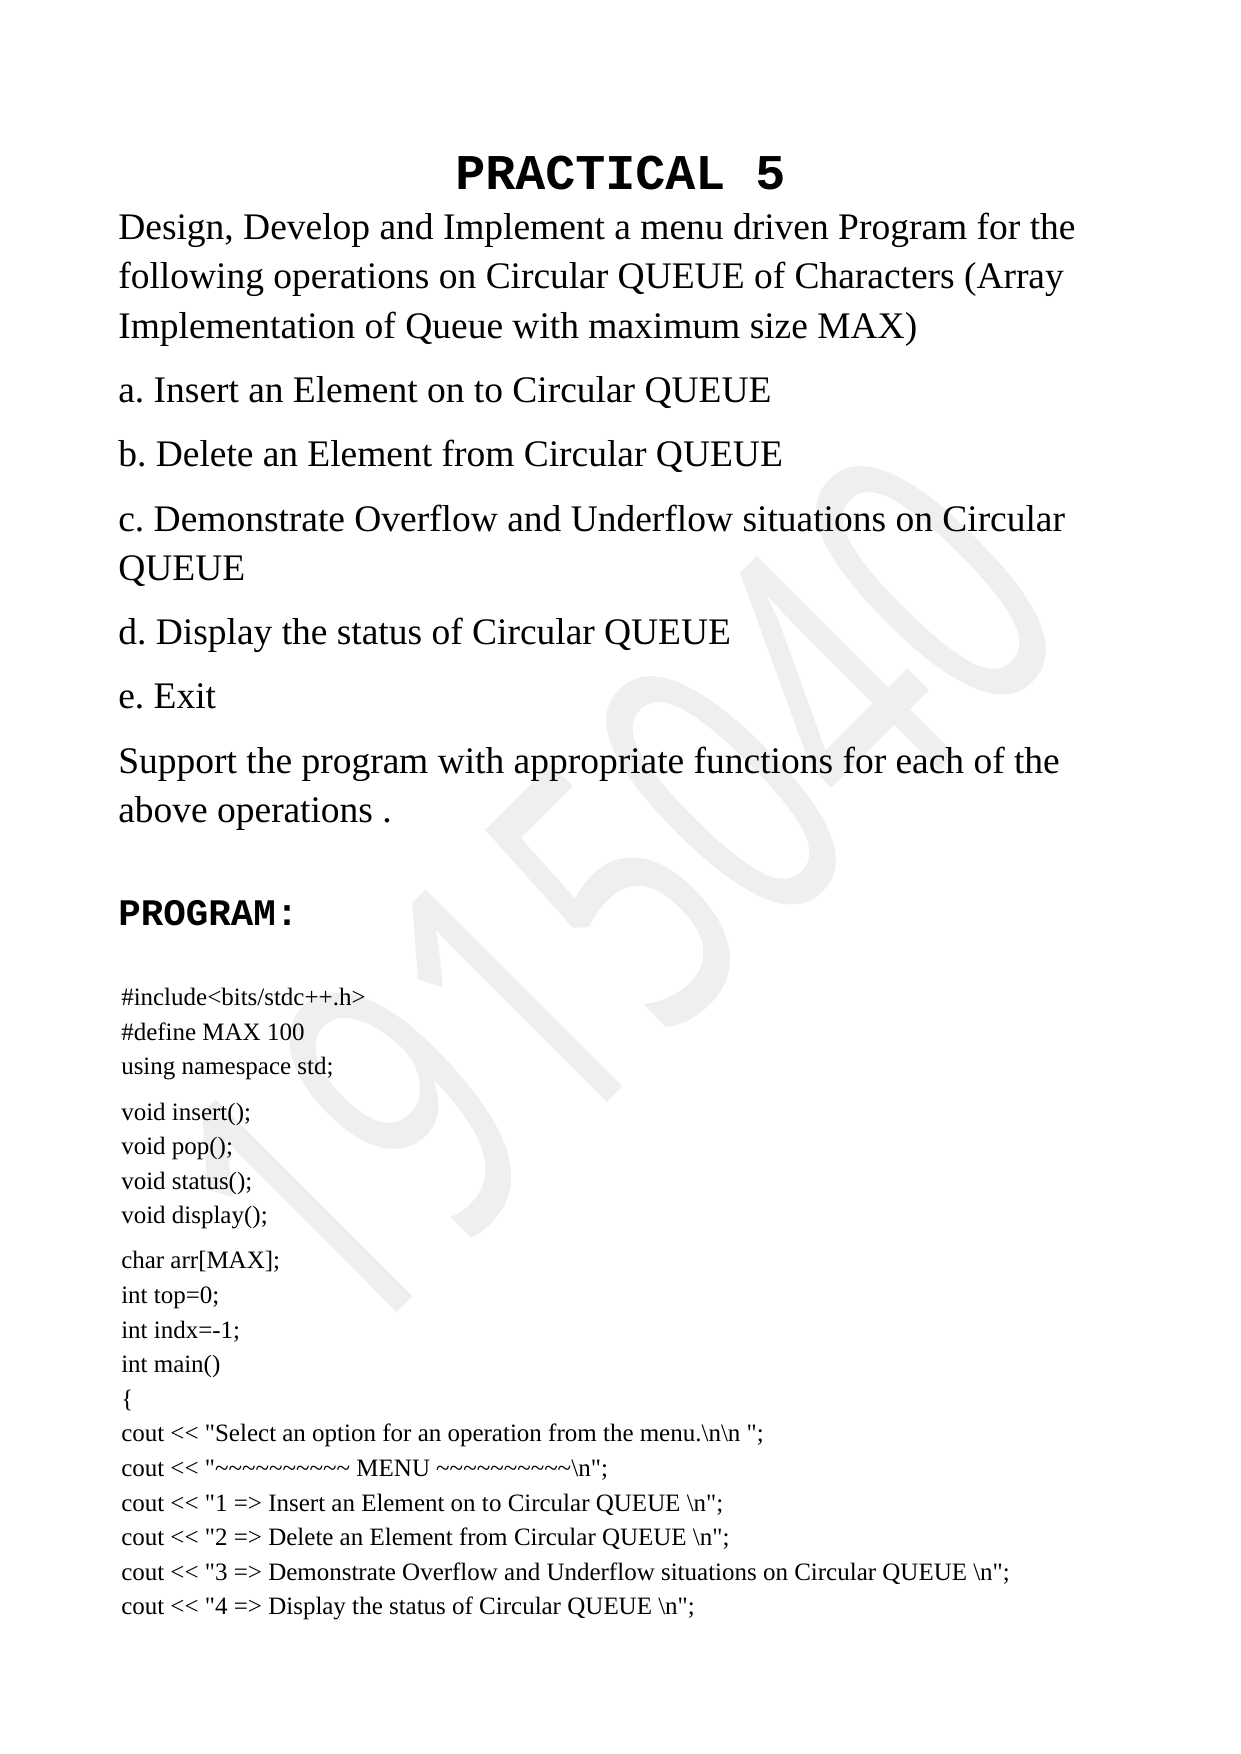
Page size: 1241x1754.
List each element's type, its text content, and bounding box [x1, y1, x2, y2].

table_header { [205, 1163, 233, 1197]
text e. Exit [118, 674, 792, 717]
table_header using namespace std; [118, 1049, 302, 1083]
table_header cout << "3 => Demonstrate Overflow and Underflow situations on Circular QUEUE \n"; [118, 1554, 1024, 1588]
table_header [118, 1083, 136, 1094]
text Design, Develop and Implement a menu driven Program for the following operations on Circular QUEUE of Characters (Array Implementation of Queue with maximum size MAX) [118, 204, 1122, 347]
table_header void status(); [230, 1163, 266, 1197]
table_header cout << "1 => Insert an Element on to Circular QUEUE \n"; [118, 1485, 736, 1519]
table_header { [118, 1381, 148, 1416]
table_header char arr[MAX]; [118, 1243, 293, 1277]
table_header cout << "Select an option for an operation from the menu.\n\n "; [118, 1416, 774, 1450]
text [799, 674, 871, 717]
table_header [118, 1232, 136, 1243]
text [908, 610, 1019, 653]
table_header int main() [118, 1346, 233, 1381]
table_header for(int i=0;i<=indx;++i) [203, 1128, 246, 1163]
text c. Demonstrate Overflow and Underflow situations on Circular QUEUE [931, 496, 1122, 589]
text [775, 610, 821, 653]
table_header int indx=-1; [118, 1312, 253, 1346]
text Support the program with appropriate functions for each of the above operations . [757, 738, 1122, 831]
table_header cout << "elements in the queue are:\n"; [202, 1099, 245, 1128]
text [876, 674, 900, 686]
table_header { [247, 1163, 266, 1182]
text Support the program with appropriate functions for each of the above operations . [635, 738, 802, 831]
text d. Display the status of Circular QUEUE [118, 610, 768, 653]
table_header #include<bits/stdc++.h> [118, 979, 378, 1014]
table_header void status(); [118, 1163, 228, 1197]
table_header void display(); [118, 1198, 281, 1232]
text [432, 894, 699, 937]
table_header cout << "~~~~~~~~~~ MENU ~~~~~~~~~~\n"; [118, 1450, 622, 1485]
text PRACTICAL 5 [118, 148, 1122, 204]
text [1035, 610, 1122, 653]
table_header int top=0; [118, 1277, 232, 1312]
text c. Demonstrate Overflow and Underflow situations on Circular QUEUE [844, 496, 990, 589]
text [911, 674, 1122, 717]
table_header void display() [290, 1049, 331, 1083]
table_header #define MAX 100 [118, 1014, 296, 1048]
text a. Insert an Element on to Circular QUEUE [118, 368, 1122, 411]
table_header void pop(); [227, 1143, 246, 1163]
table_header [289, 1014, 319, 1048]
table_header using namespace std; [316, 1049, 346, 1083]
text Support the program with appropriate functions for each of the above operations . [118, 738, 674, 831]
table_header } [296, 992, 378, 1014]
text b. Delete an Element from Circular QUEUE [118, 432, 1122, 475]
text PROGRAM: [118, 894, 419, 937]
table_header cout << "4 => Display the status of Circular QUEUE \n"; [118, 1589, 708, 1623]
table_header cout << "2 => Delete an Element from Circular QUEUE \n"; [118, 1519, 742, 1554]
text c. Demonstrate Overflow and Underflow situations on Circular QUEUE [118, 496, 855, 589]
text [700, 894, 1122, 937]
table_header void pop(); [118, 1128, 205, 1163]
table_header void insert(); [118, 1094, 264, 1128]
text [812, 610, 918, 653]
